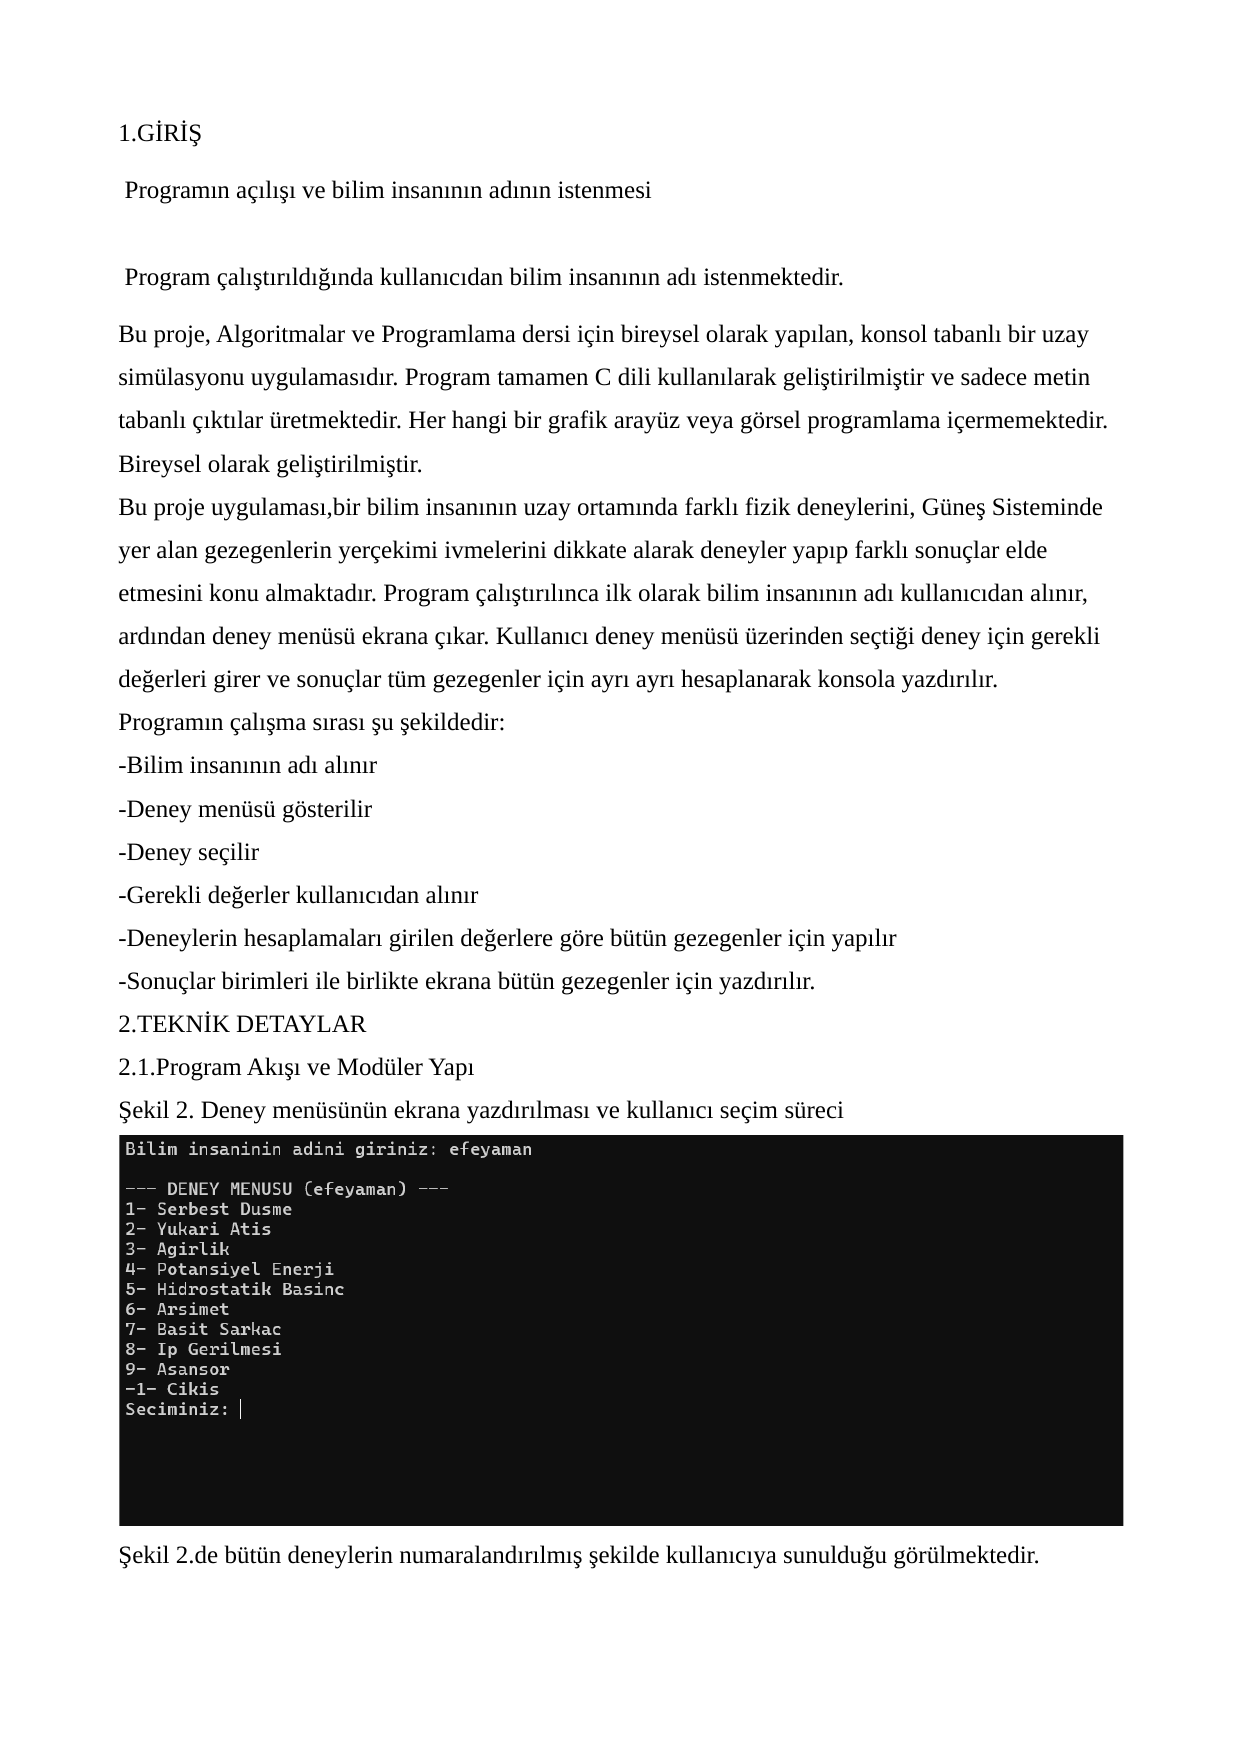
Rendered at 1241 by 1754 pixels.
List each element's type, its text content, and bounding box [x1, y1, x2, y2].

text Programın açılışı ve bilim insanının adının istenmesi [118, 176, 1122, 204]
text -Deneylerin hesaplamaları girilen değerlere göre bütün gezegenler için yapılır [118, 923, 1122, 952]
text 1.GİRİŞ [118, 118, 1122, 147]
text -Deney seçilir [118, 837, 1122, 866]
text Programın çalışma sırası şu şekildedir: [118, 707, 1122, 736]
text Bu proje uygulaması,bir bilim insanının uzay ortamında farklı fizik deneylerini, Güneş Sisteminde yer alan gezegenlerin yerçekimi ivmelerini dikkate alarak deneyler yapıp farklı sonuçlar elde etmesini konu almaktadır. Program çalıştırılınca ilk olarak bilim insanının adı kullanıcıdan alınır, ardından deney menüsü ekrana çıkar. Kullanıcı deney menüsü üzerinden seçtiği deney için gerekli değerleri girer ve sonuçlar tüm gezegenler için ayrı ayrı hesaplanarak konsola yazdırılır. [118, 492, 1122, 693]
text Bireysel olarak geliştirilmiştir. [118, 449, 1122, 477]
text Bu proje, Algoritmalar ve Programlama dersi için bireysel olarak yapılan, konsol tabanlı bir uzay simülasyonu uygulamasıdır. Program tamamen C dili kullanılarak geliştirilmiştir ve sadece metin tabanlı çıktılar üretmektedir. Her hangi bir grafik arayüz veya görsel programlama içermemektedir. [118, 319, 1122, 434]
text 2.TEKNİK DETAYLAR [118, 1009, 1122, 1038]
text 2.1.Program Akışı ve Modüler Yapı [118, 1052, 1122, 1081]
text Program çalıştırıldığında kullanıcıdan bilim insanının adı istenmektedir. [118, 262, 1122, 291]
text Şekil 2.de bütün deneylerin numaralandırılmış şekilde kullanıcıya sunulduğu görülmektedir. [118, 1139, 1122, 1569]
picture [119, 1135, 1124, 1526]
text -Deney menüsü gösterilir [118, 794, 1122, 822]
text -Gerekli değerler kullanıcıdan alınır [118, 880, 1122, 909]
text -Bilim insanının adı alınır [118, 751, 1122, 779]
text -Sonuçlar birimleri ile birlikte ekrana bütün gezegenler için yazdırılır. [118, 966, 1122, 995]
text Şekil 2. Deney menüsünün ekrana yazdırılması ve kullanıcı seçim süreci [118, 1096, 1122, 1124]
